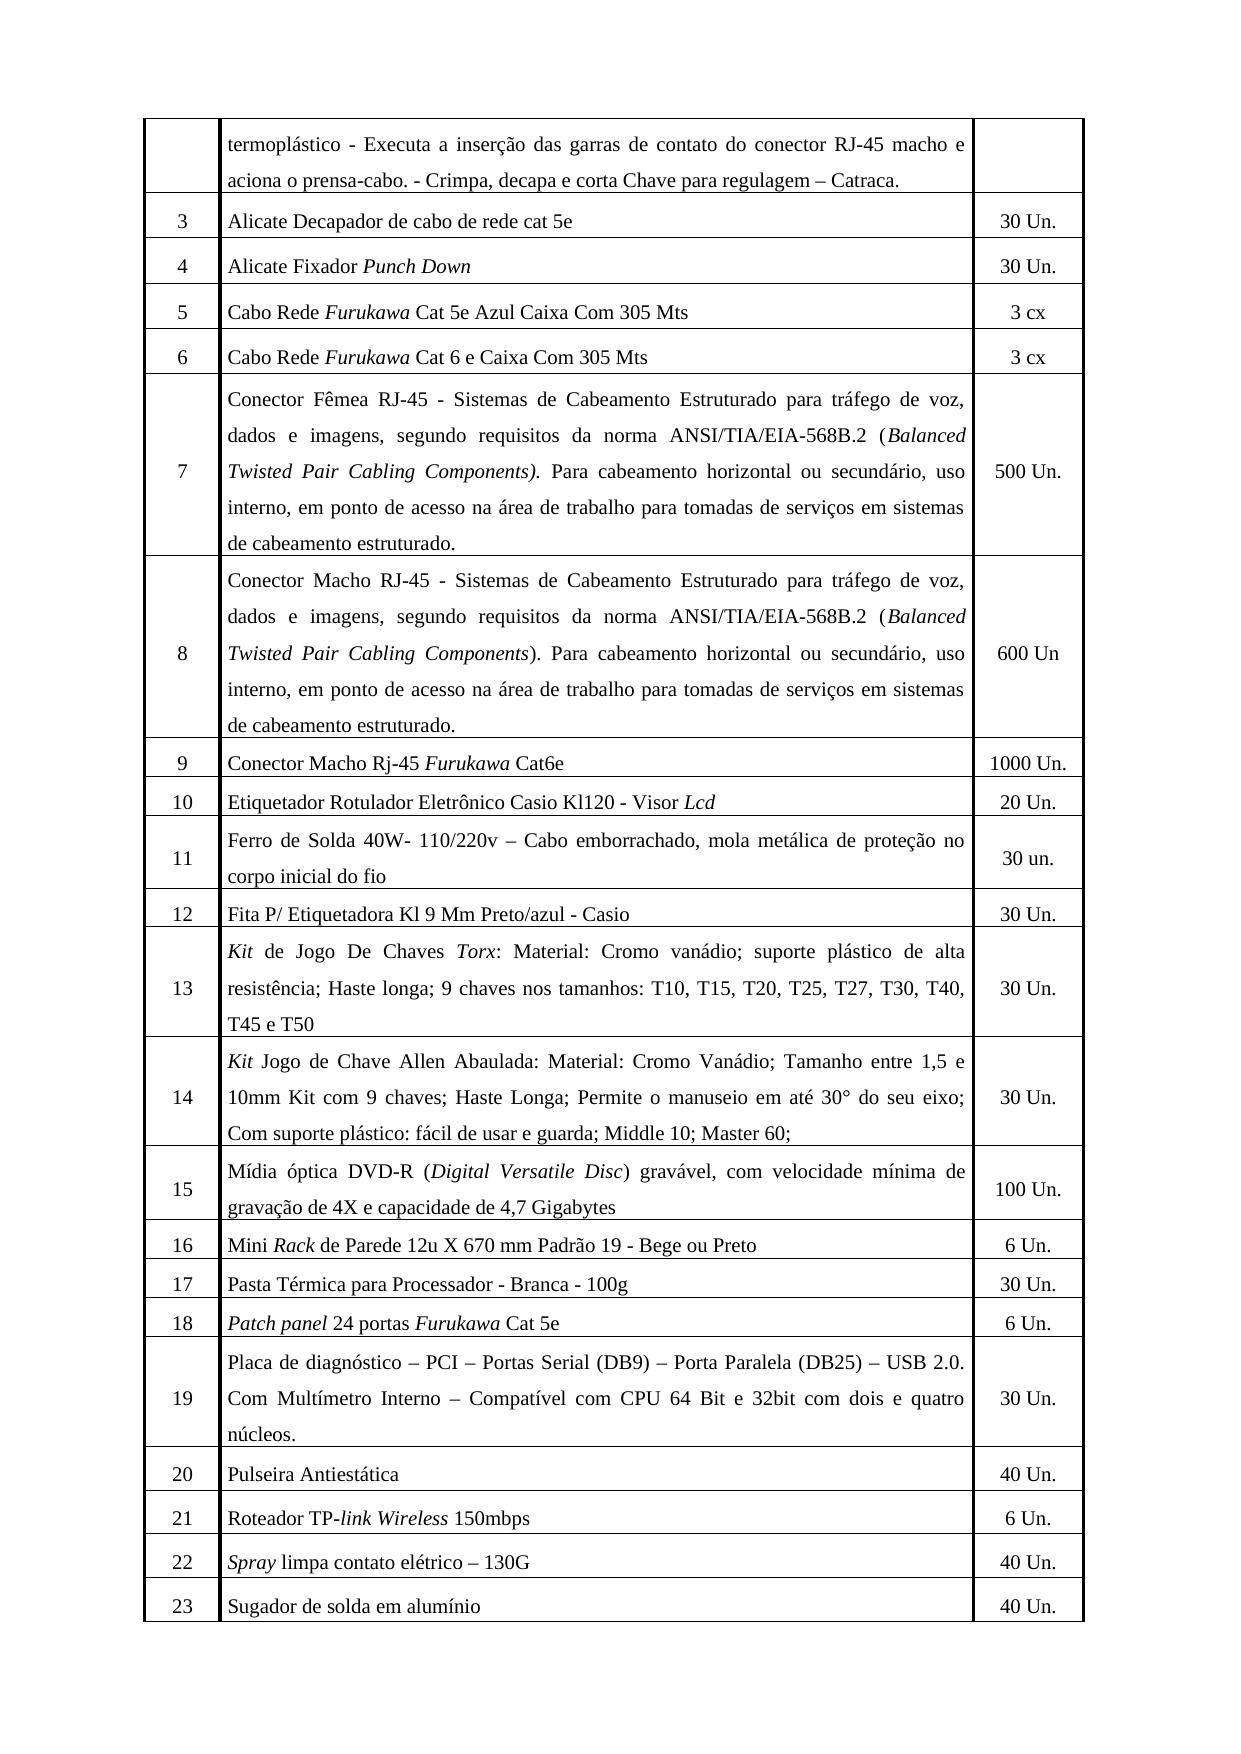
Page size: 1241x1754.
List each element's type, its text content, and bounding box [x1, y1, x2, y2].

table_cell Fita P/ Etiquetadora Kl 9 Mm Preto/azul - Casio [222, 889, 972, 926]
table_cell 7 [146, 374, 218, 555]
table_cell Alicate Fixador Punch Down [222, 238, 972, 282]
table_cell Mídia óptica DVD-R (Digital Versatile Disc) gravável, com velocidade mínima de gravação de 4X e capacidade de 4,7 Gigabytes [222, 1146, 972, 1219]
table_cell 30 Un. [975, 1337, 1082, 1446]
table_cell 30 Un. [975, 193, 1082, 237]
table_cell 30 un. [975, 816, 1082, 888]
table_cell 30 Un. [975, 238, 1082, 282]
table_cell 5 [146, 284, 218, 328]
table_cell [975, 119, 1082, 192]
table_cell Cabo Rede Furukawa Cat 5e Azul Caixa Com 305 Mts [222, 284, 972, 328]
table_cell 40 Un. [975, 1447, 1082, 1489]
table_cell 6 [146, 329, 218, 373]
table_cell 21 [146, 1491, 218, 1533]
table_cell Kit Jogo de Chave Allen Abaulada: Material: Cromo Vanádio; Tamanho entre 1,5 e 10mm Kit com 9 chaves; Haste Longa; Permite o manuseio em até 30° do seu eixo; Com suporte plástico: fácil de usar e guarda; Middle 10; Master 60; [222, 1037, 972, 1145]
table_cell 30 Un. [975, 1037, 1082, 1145]
table_cell Cabo Rede Furukawa Cat 6 e Caixa Com 305 Mts [222, 329, 972, 373]
table_cell Kit de Jogo De Chaves Torx: Material: Cromo vanádio; suporte plástico de alta resistência; Haste longa; 9 chaves nos tamanhos: T10, T15, T20, T25, T27, T30, T40, T45 e T50 [222, 927, 972, 1036]
table_cell Roteador TP-link Wireless 150mbps [222, 1491, 972, 1533]
table_cell 15 [146, 1146, 218, 1219]
table_cell Pulseira Antiestática [222, 1447, 972, 1489]
table_cell 8 [146, 556, 218, 737]
table_cell 13 [146, 927, 218, 1036]
table_cell 16 [146, 1220, 218, 1258]
table_cell 14 [146, 1037, 218, 1145]
table_cell 6 Un. [975, 1220, 1082, 1258]
table_cell 40 Un. [975, 1534, 1082, 1577]
table_cell 11 [146, 816, 218, 888]
table_cell 19 [146, 1337, 218, 1446]
table_cell 600 Un [975, 556, 1082, 737]
table_cell Etiquetador Rotulador Eletrônico Casio Kl120 - Visor Lcd [222, 777, 972, 815]
table_cell Ferro de Solda 40W- 110/220v – Cabo emborrachado, mola metálica de proteção no corpo inicial do fio [222, 816, 972, 888]
table_cell Mini Rack de Parede 12u X 670 mm Padrão 19 - Bege ou Preto [222, 1220, 972, 1258]
table_cell 22 [146, 1534, 218, 1577]
table_cell Spray limpa contato elétrico – 130G [222, 1534, 972, 1577]
table_cell 18 [146, 1298, 218, 1336]
table_cell Alicate Decapador de cabo de rede cat 5e [222, 193, 972, 237]
table_cell 30 Un. [975, 1259, 1082, 1297]
table_cell 3 cx [975, 329, 1082, 373]
table_cell 6 Un. [975, 1491, 1082, 1533]
table_cell 500 Un. [975, 374, 1082, 555]
table_cell Conector Macho RJ-45 - Sistemas de Cabeamento Estruturado para tráfego de voz, dados e imagens, segundo requisitos da norma ANSI/TIA/EIA-568B.2 (Balanced Twisted Pair Cabling Components). Para cabeamento horizontal ou secundário, uso interno, em ponto de acesso na área de trabalho para tomadas de serviços em sistemas de cabeamento estruturado. [222, 556, 972, 737]
table_cell 40 Un. [975, 1578, 1082, 1621]
table_cell 30 Un. [975, 889, 1082, 926]
table_cell Conector Macho Rj-45 Furukawa Cat6e [222, 738, 972, 776]
table_cell Pasta Térmica para Processador - Branca - 100g [222, 1259, 972, 1297]
table_cell 10 [146, 777, 218, 815]
table_cell 3 cx [975, 284, 1082, 328]
table_cell 20 [146, 1447, 218, 1489]
table_cell 1000 Un. [975, 738, 1082, 776]
table_cell Sugador de solda em alumínio [222, 1578, 972, 1621]
table_cell Patch panel 24 portas Furukawa Cat 5e [222, 1298, 972, 1336]
table_cell 12 [146, 889, 218, 926]
table_cell 17 [146, 1259, 218, 1297]
table_cell termoplástico - Executa a inserção das garras de contato do conector RJ-45 macho e aciona o prensa-cabo. - Crimpa, decapa e corta Chave para regulagem – Catraca. [222, 119, 972, 192]
table_cell 6 Un. [975, 1298, 1082, 1336]
table_cell Conector Fêmea RJ-45 - Sistemas de Cabeamento Estruturado para tráfego de voz, dados e imagens, segundo requisitos da norma ANSI/TIA/EIA-568B.2 (Balanced Twisted Pair Cabling Components). Para cabeamento horizontal ou secundário, uso interno, em ponto de acesso na área de trabalho para tomadas de serviços em sistemas de cabeamento estruturado. [222, 374, 972, 555]
table_cell 30 Un. [975, 927, 1082, 1036]
table_cell [146, 119, 218, 192]
table_cell Placa de diagnóstico – PCI – Portas Serial (DB9) – Porta Paralela (DB25) – USB 2.0. Com Multímetro Interno – Compatível com CPU 64 Bit e 32bit com dois e quatro núcleos. [222, 1337, 972, 1446]
table_cell 3 [146, 193, 218, 237]
table_cell 23 [146, 1578, 218, 1621]
table_cell 20 Un. [975, 777, 1082, 815]
table_cell 9 [146, 738, 218, 776]
table_cell 100 Un. [975, 1146, 1082, 1219]
table_cell 4 [146, 238, 218, 282]
